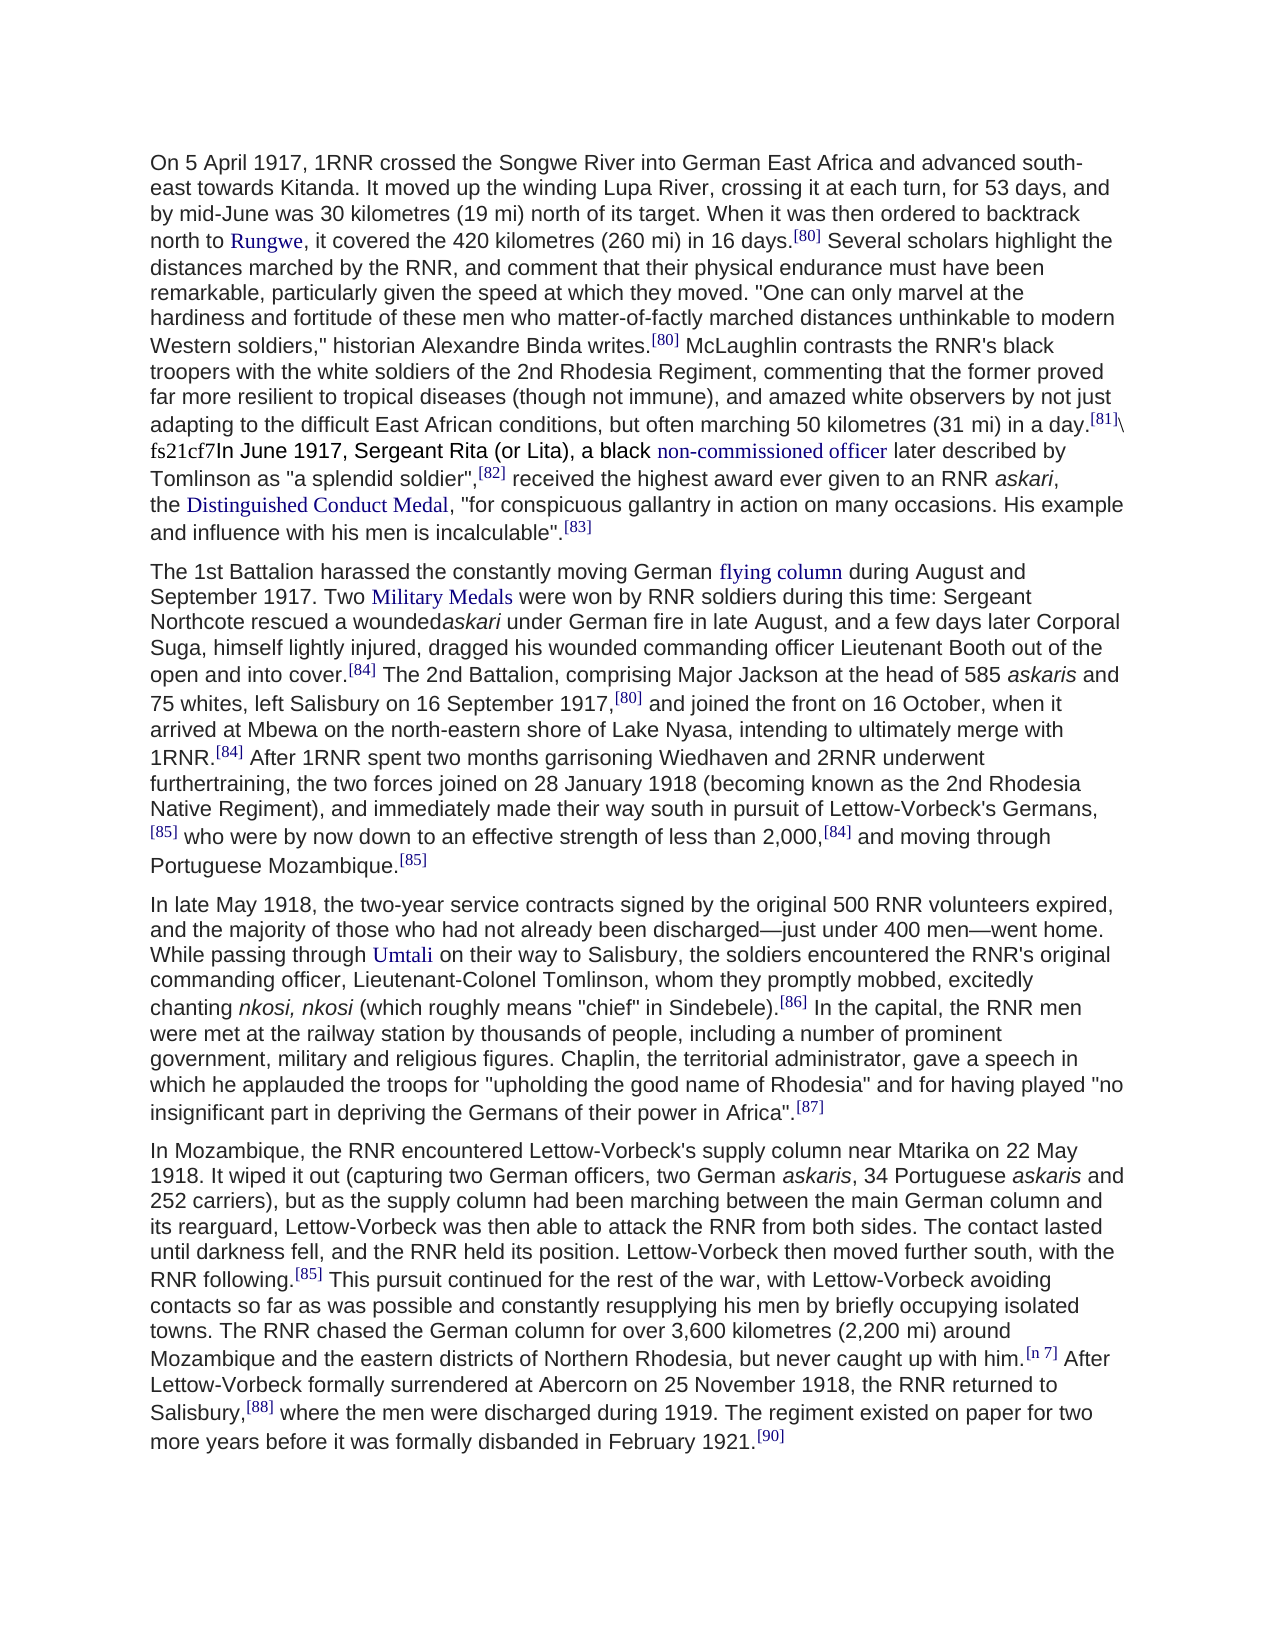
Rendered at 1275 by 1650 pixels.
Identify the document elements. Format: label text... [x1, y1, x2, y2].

text The 1st Battalion harassed the constantly moving German flying column during August and September 1917. Two Military Medals were won by RNR soldiers during this time: Sergeant Northcote rescued a woundedaskari under German fire in late August, and a few days later Corporal Suga, himself lightly injured, dragged his wounded commanding officer Lieutenant Booth out of the open and into cover.[84] The 2nd Battalion, comprising Major Jackson at the head of 585 askaris and 75 whites, left Salisbury on 16 September 1917,[80] and joined the front on 16 October, when it arrived at Mbewa on the north-eastern shore of Lake Nyasa, intending to ultimately merge with 1RNR.[84] After 1RNR spent two months garrisoning Wiedhaven and 2RNR underwent furthertraining, the two forces joined on 28 January 1918 (becoming known as the 2nd Rhodesia Native Regiment), and immediately made their way south in pursuit of Lettow-Vorbeck's Germans,[85] who were by now down to an effective strength of less than 2,000,[84] and moving through Portuguese Mozambique.[85] [150, 558, 1125, 879]
text In Mozambique, the RNR encountered Lettow-Vorbeck's supply column near Mtarika on 22 May 1918. It wiped it out (capturing two German officers, two German askaris, 34 Portuguese askaris and 252 carriers), but as the supply column had been marching between the main German column and its rearguard, Lettow-Vorbeck was then able to attack the RNR from both sides. The contact lasted until darkness fell, and the RNR held its position. Lettow-Vorbeck then moved further south, with the RNR following.[85] This pursuit continued for the rest of the war, with Lettow-Vorbeck avoiding contacts so far as was possible and constantly resupplying his men by briefly occupying isolated towns. The RNR chased the German column for over 3,600 kilometres (2,200 mi) around Mozambique and the eastern districts of Northern Rhodesia, but never caught up with him.[n 7] After Lettow-Vorbeck formally surrendered at Abercorn on 25 November 1918, the RNR returned to Salisbury,[88] where the men were discharged during 1919. The regiment existed on paper for two more years before it was formally disbanded in February 1921.[90] [150, 1138, 1125, 1455]
text In late May 1918, the two-year service contracts signed by the original 500 RNR volunteers expired, and the majority of those who had not already been discharged—just under 400 men—went home. While passing through Umtali on their way to Salisbury, the soldiers encountered the RNR's original commanding officer, Lieutenant-Colonel Tomlinson, whom they promptly mobbed, excitedly chanting nkosi, nkosi (which roughly means "chief" in Sindebele).[86] In the capital, the RNR men were met at the railway station by thousands of people, including a number of prominent government, military and religious figures. Chaplin, the territorial administrator, gave a speech in which he applauded the troops for "upholding the good name of Rhodesia" and for having played "no insignificant part in depriving the Germans of their power in Africa".[87] [150, 891, 1125, 1126]
text On 5 April 1917, 1RNR crossed the Songwe River into German East Africa and advanced south-east towards Kitanda. It moved up the winding Lupa River, crossing it at each turn, for 53 days, and by mid-June was 30 kilometres (19 mi) north of its target. When it was then ordered to backtrack north to Rungwe, it covered the 420 kilometres (260 mi) in 16 days.[80] Several scholars highlight the distances marched by the RNR, and comment that their physical endurance must have been remarkable, particularly given the speed at which they moved. "One can only marvel at the hardiness and fortitude of these men who matter-of-factly marched distances unthinkable to modern Western soldiers," historian Alexandre Binda writes.[80] McLaughlin contrasts the RNR's black troopers with the white soldiers of the 2nd Rhodesia Regiment, commenting that the former proved far more resilient to tropical diseases (though not immune), and amazed white observers by not just adapting to the difficult East African conditions, but often marching 50 kilometres (31 mi) in a day.[81]\fs21cf7In June 1917, Sergeant Rita (or Lita), a black non-commissioned officer later described by Tomlinson as "a splendid soldier",[82] received the highest award ever given to an RNR askari, the Distinguished Conduct Medal, "for conspicuous gallantry in action on many occasions. His example and influence with his men is incalculable".[83] [150, 150, 1125, 546]
